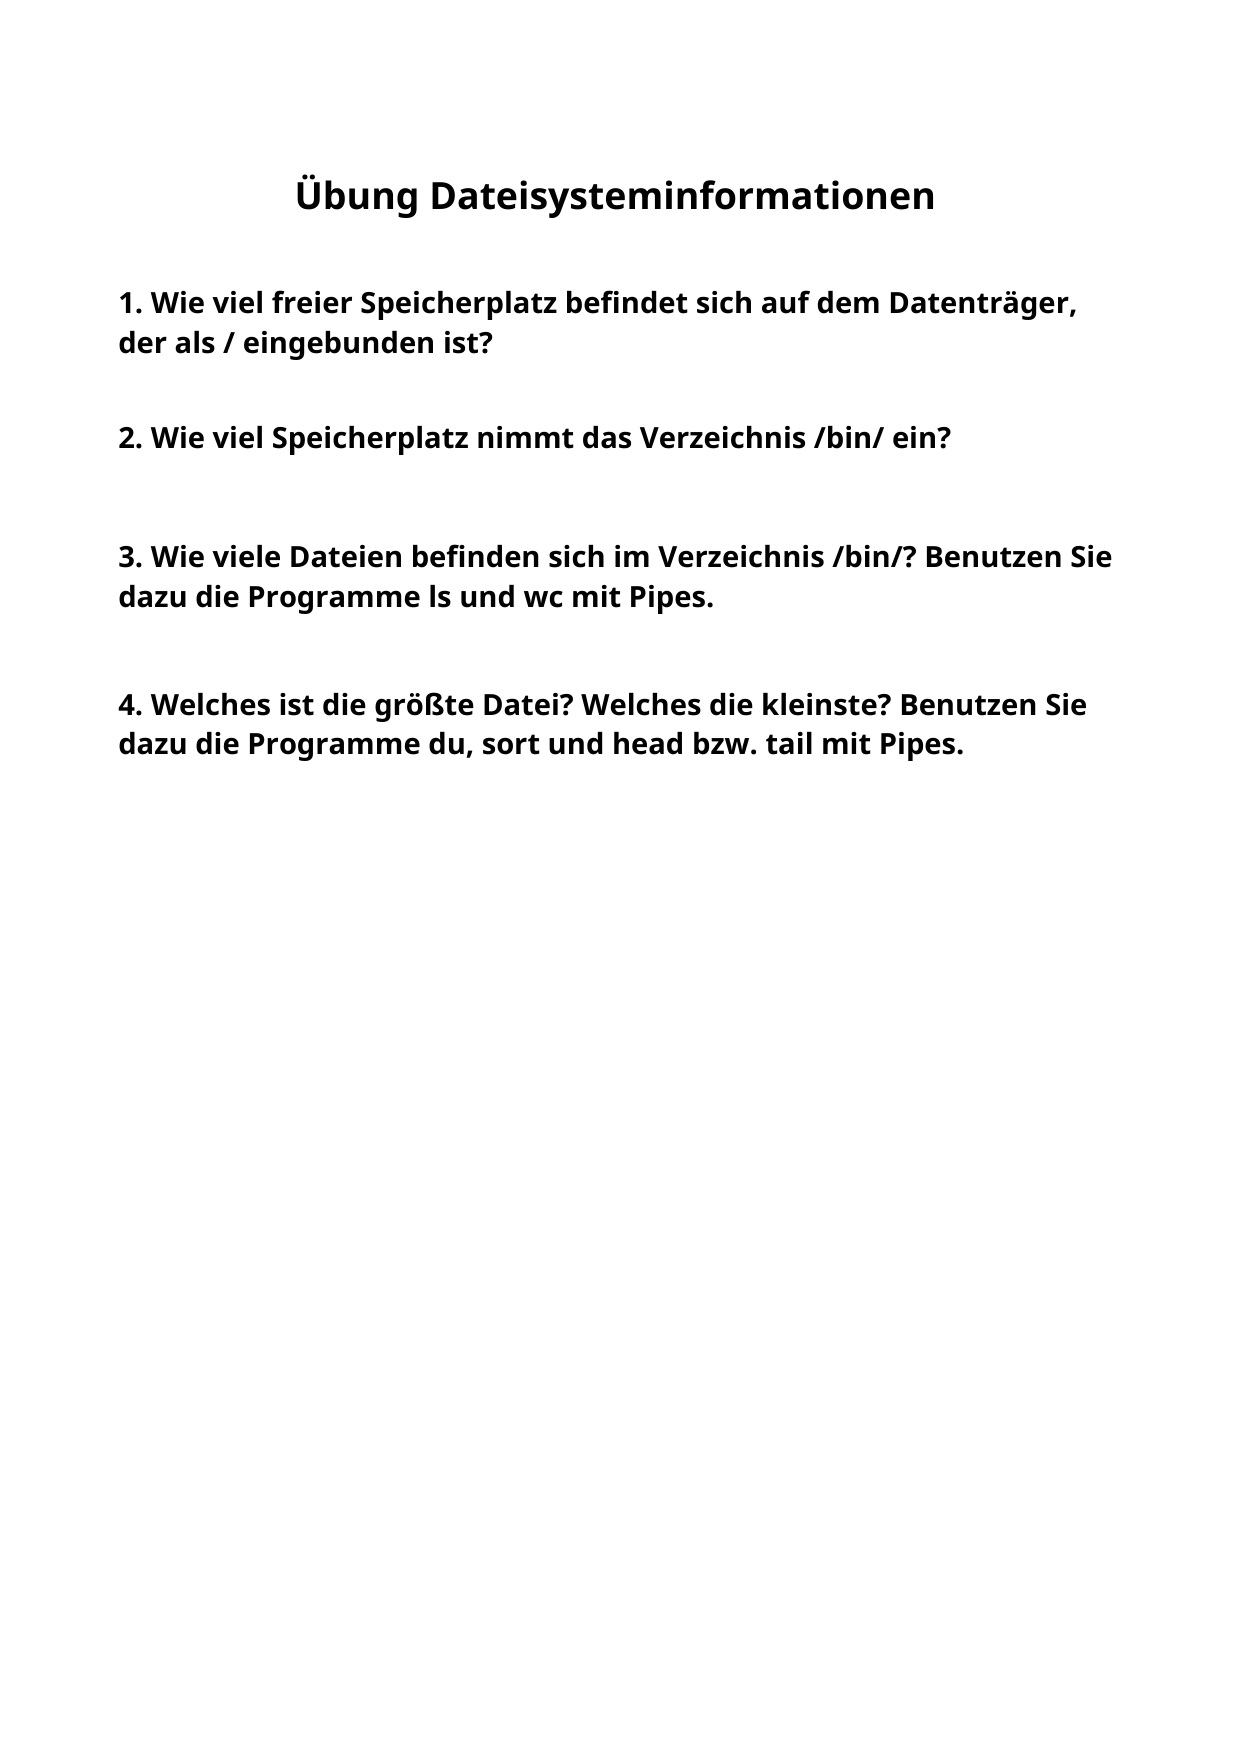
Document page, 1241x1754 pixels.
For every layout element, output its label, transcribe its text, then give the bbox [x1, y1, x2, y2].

text Übung Dateisysteminformationen [118, 118, 1122, 282]
text 2. Wie viel Speicherplatz nimmt das Verzeichnis /bin/ ein? [118, 418, 1122, 457]
text 4. Welches ist die größte Datei? Welches die kleinste? Benutzen Sie dazu die Programme du, sort und head bzw. tail mit Pipes. [118, 684, 1122, 791]
text 1. Wie viel freier Speicherplatz befindet sich auf dem Datenträger, der als / eingebunden ist? [118, 282, 1122, 390]
text 3. Wie viele Dateien befinden sich im Verzeichnis /bin/? Benutzen Sie dazu die Programme ls und wc mit Pipes. [118, 457, 1122, 684]
